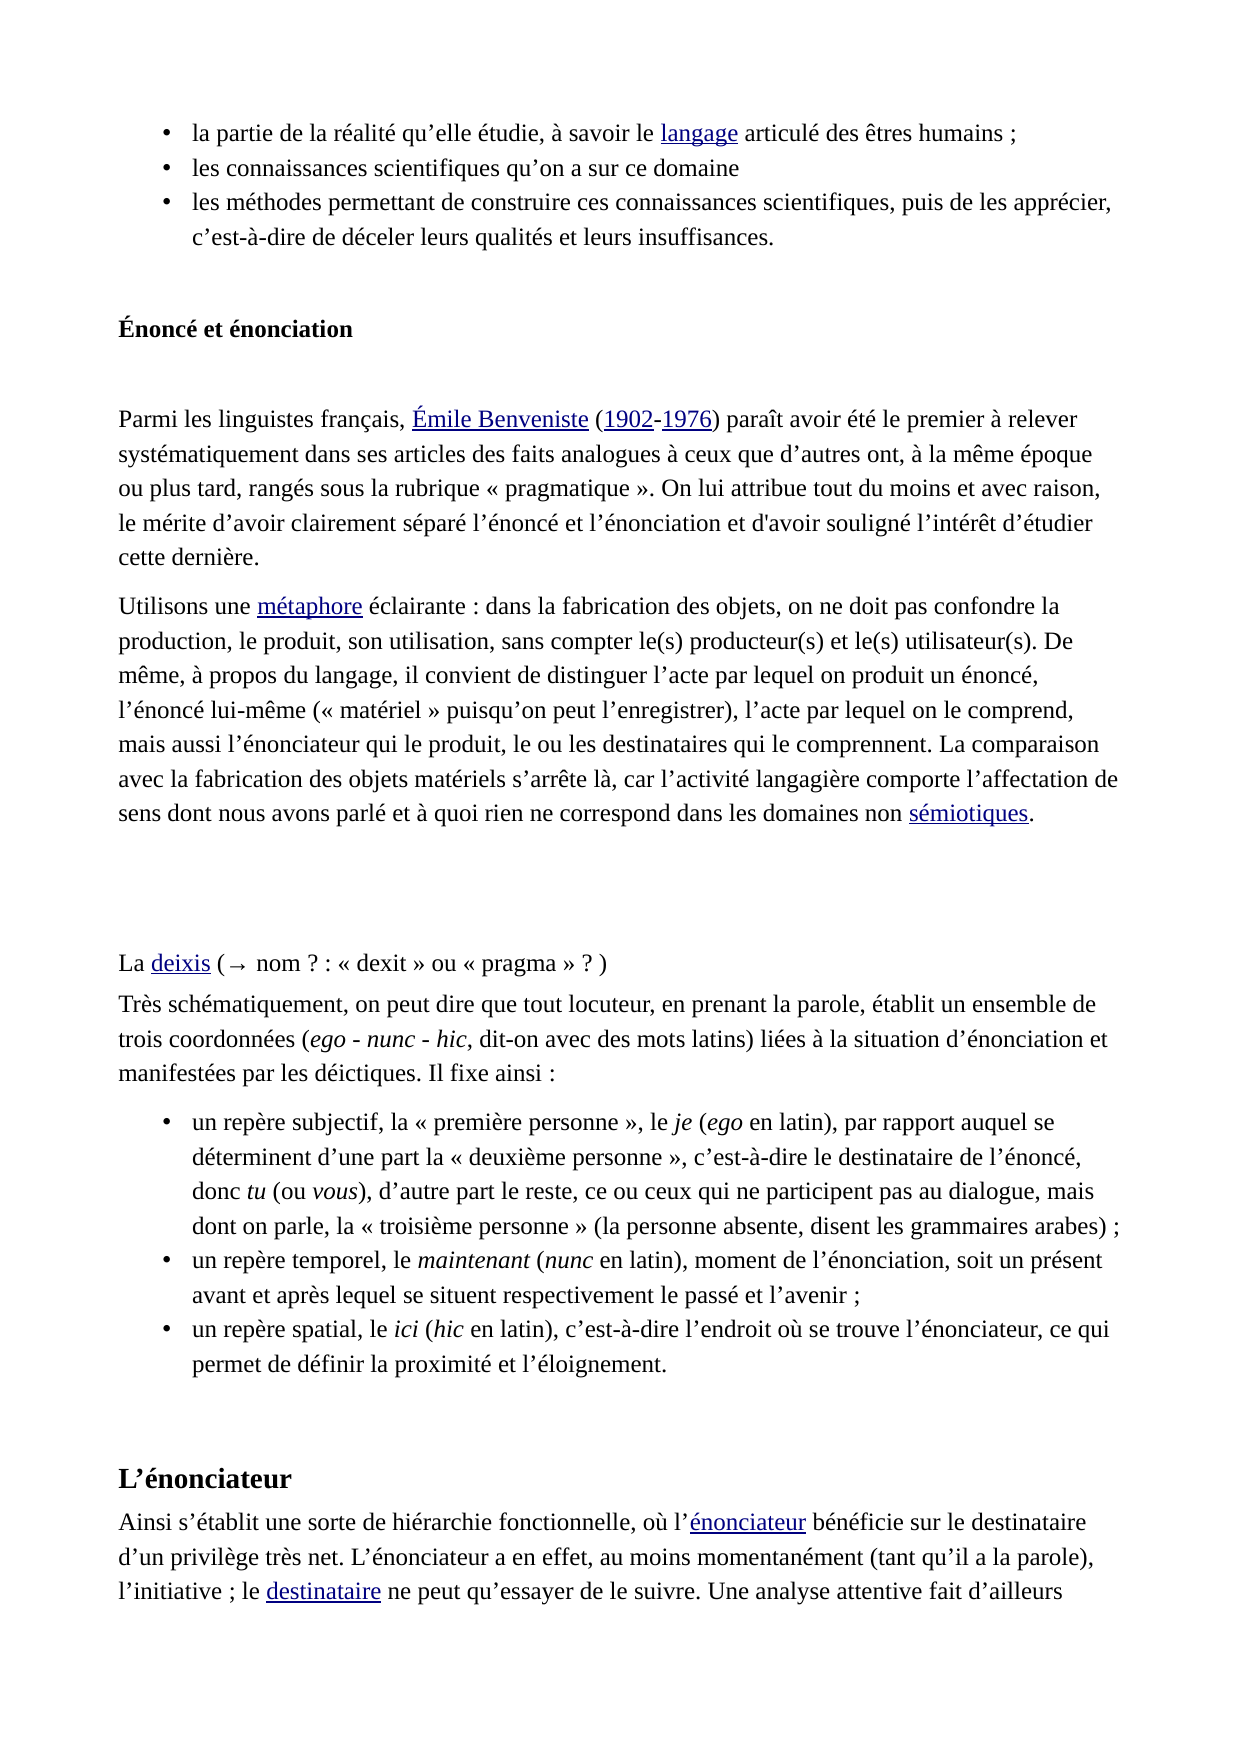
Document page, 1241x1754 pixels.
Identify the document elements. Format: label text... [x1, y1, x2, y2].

text Parmi les linguistes français, Émile Benveniste (1902-1976) paraît avoir été le premier à relever systématiquement dans ses articles des faits analogues à ceux que d’autres ont, à la même époque ou plus tard, rangés sous la rubrique « pragmatique ». On lui attribue tout du moins et avec raison, le mérite d’avoir clairement séparé l’énoncé et l’énonciation et d'avoir souligné l’intérêt d’étudier cette dernière. [118, 404, 1122, 571]
list un repère temporel, le maintenant (nunc en latin), moment de l’énonciation, soit un présent avant et après lequel se situent respectivement le passé et l’avenir ; [162, 1245, 1122, 1308]
list un repère subjectif, la « première personne », le je (ego en latin), par rapport auquel se déterminent d’une part la « deuxième personne », c’est-à-dire le destinataire de l’énoncé, donc tu (ou vous), d’autre part le reste, ce ou ceux qui ne participent pas au dialogue, mais dont on parle, la « troisième personne » (la personne absente, disent les grammaires arabes) ; [162, 1107, 1122, 1239]
subtitle Énoncé et énonciation [118, 314, 1122, 343]
list les connaissances scientifiques qu’on a sur ce domaine [162, 153, 1122, 181]
list les méthodes permettant de construire ces connaissances scientifiques, puis de les apprécier, c’est-à-dire de déceler leurs qualités et leurs insuffisances. [162, 187, 1122, 250]
list un repère spatial, le ici (hic en latin), c’est-à-dire l’endroit où se trouve l’énonciateur, ce qui permet de définir la proximité et l’éloignement. [162, 1314, 1122, 1377]
text Très schématiquement, on peut dire que tout locuteur, en prenant la parole, établit un ensemble de trois coordonnées (ego - nunc - hic, dit-on avec des mots latins) liées à la situation d’énonciation et manifestées par les déictiques. Il fixe ainsi : [118, 989, 1122, 1087]
subtitle La deixis (→ nom ? : « dexit » ou « pragma » ? ) [118, 948, 1122, 977]
subtitle L’énonciateur [118, 1461, 1122, 1495]
list la partie de la réalité qu’elle étudie, à savoir le langage articulé des êtres humains ; [162, 118, 1122, 147]
text Utilisons une métaphore éclairante : dans la fabrication des objets, on ne doit pas confondre la production, le produit, son utilisation, sans compter le(s) producteur(s) et le(s) utilisateur(s). De même, à propos du langage, il convient de distinguer l’acte par lequel on produit un énoncé, l’énoncé lui-même (« matériel » puisqu’on peut l’enregistrer), l’acte par lequel on le comprend, mais aussi l’énonciateur qui le produit, le ou les destinataires qui le comprennent. La comparaison avec la fabrication des objets matériels s’arrête là, car l’activité langagière comporte l’affectation de sens dont nous avons parlé et à quoi rien ne correspond dans les domaines non sémiotiques. [118, 591, 1122, 827]
text Ainsi s’établit une sorte de hiérarchie fonctionnelle, où l’énonciateur bénéficie sur le destinataire d’un privilège très net. L’énonciateur a en effet, au moins momentanément (tant qu’il a la parole), l’initiative ; le destinataire ne peut qu’essayer de le suivre. Une analyse attentive fait d’ailleurs [118, 1507, 1122, 1605]
